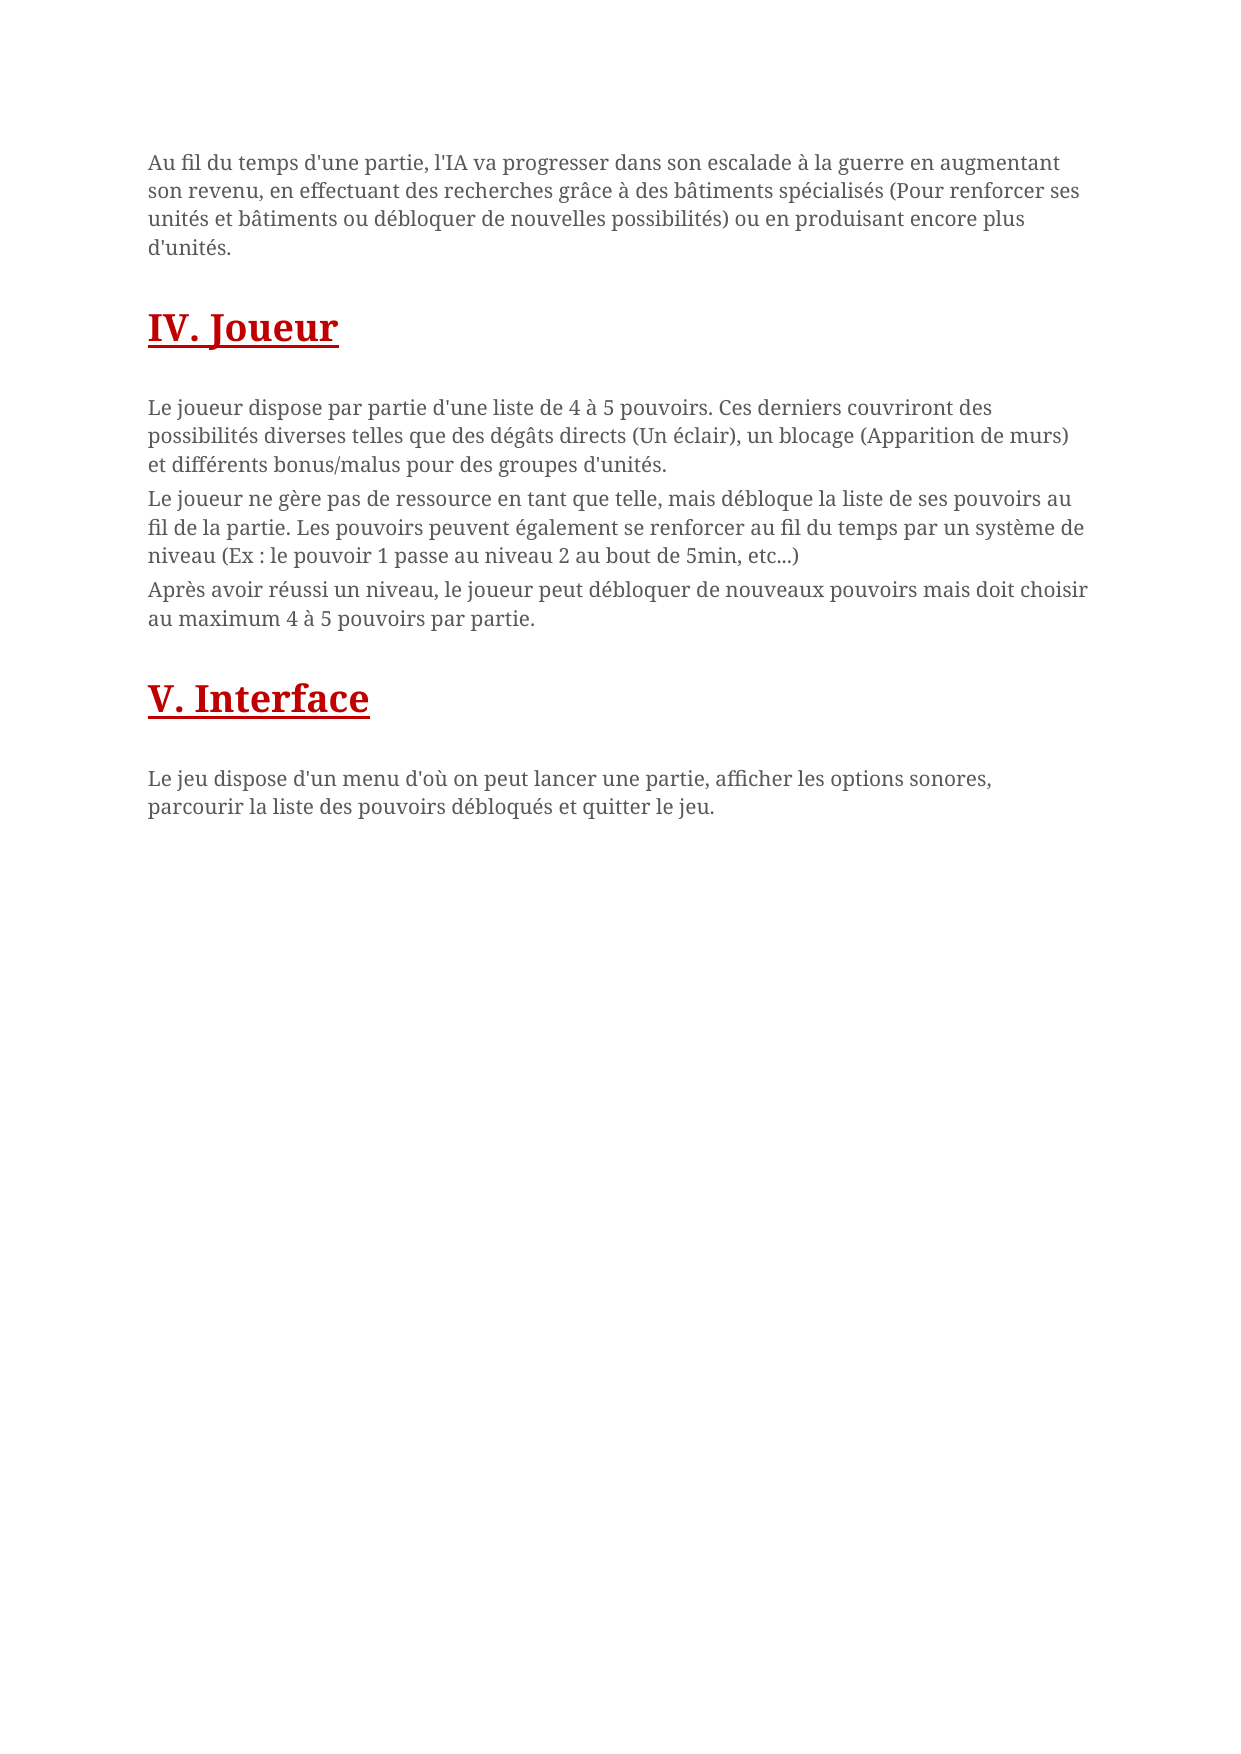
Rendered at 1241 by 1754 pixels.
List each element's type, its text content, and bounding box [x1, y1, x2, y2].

text Le joueur ne gère pas de ressource en tant que telle, mais débloque la liste de ses pouvoirs au fil de la partie. Les pouvoirs peuvent également se renforcer au fil du temps par un système de niveau (Ex : le pouvoir 1 passe au niveau 2 au bout de 5min, etc...) [148, 484, 1093, 569]
subtitle V. Interface [148, 673, 1093, 724]
text Après avoir réussi un niveau, le joueur peut débloquer de nouveaux pouvoirs mais doit choisir au maximum 4 à 5 pouvoirs par partie. [148, 576, 1093, 632]
subtitle IV. Joueur [148, 302, 1093, 353]
text Au fil du temps d'une partie, l'IA va progresser dans son escalade à la guerre en augmentant son revenu, en effectuant des recherches grâce à des bâtiments spécialisés (Pour renforcer ses unités et bâtiments ou débloquer de nouvelles possibilités) ou en produisant encore plus d'unités. [148, 148, 1093, 261]
text Le joueur dispose par partie d'une liste de 4 à 5 pouvoirs. Ces derniers couvriront des possibilités diverses telles que des dégâts directs (Un éclair), un blocage (Apparition de murs) et différents bonus/malus pour des groupes d'unités. [148, 393, 1093, 478]
text Le jeu dispose d'un menu d'où on peut lancer une partie, afficher les options sonores, parcourir la liste des pouvoirs débloqués et quitter le jeu. [148, 764, 1093, 821]
